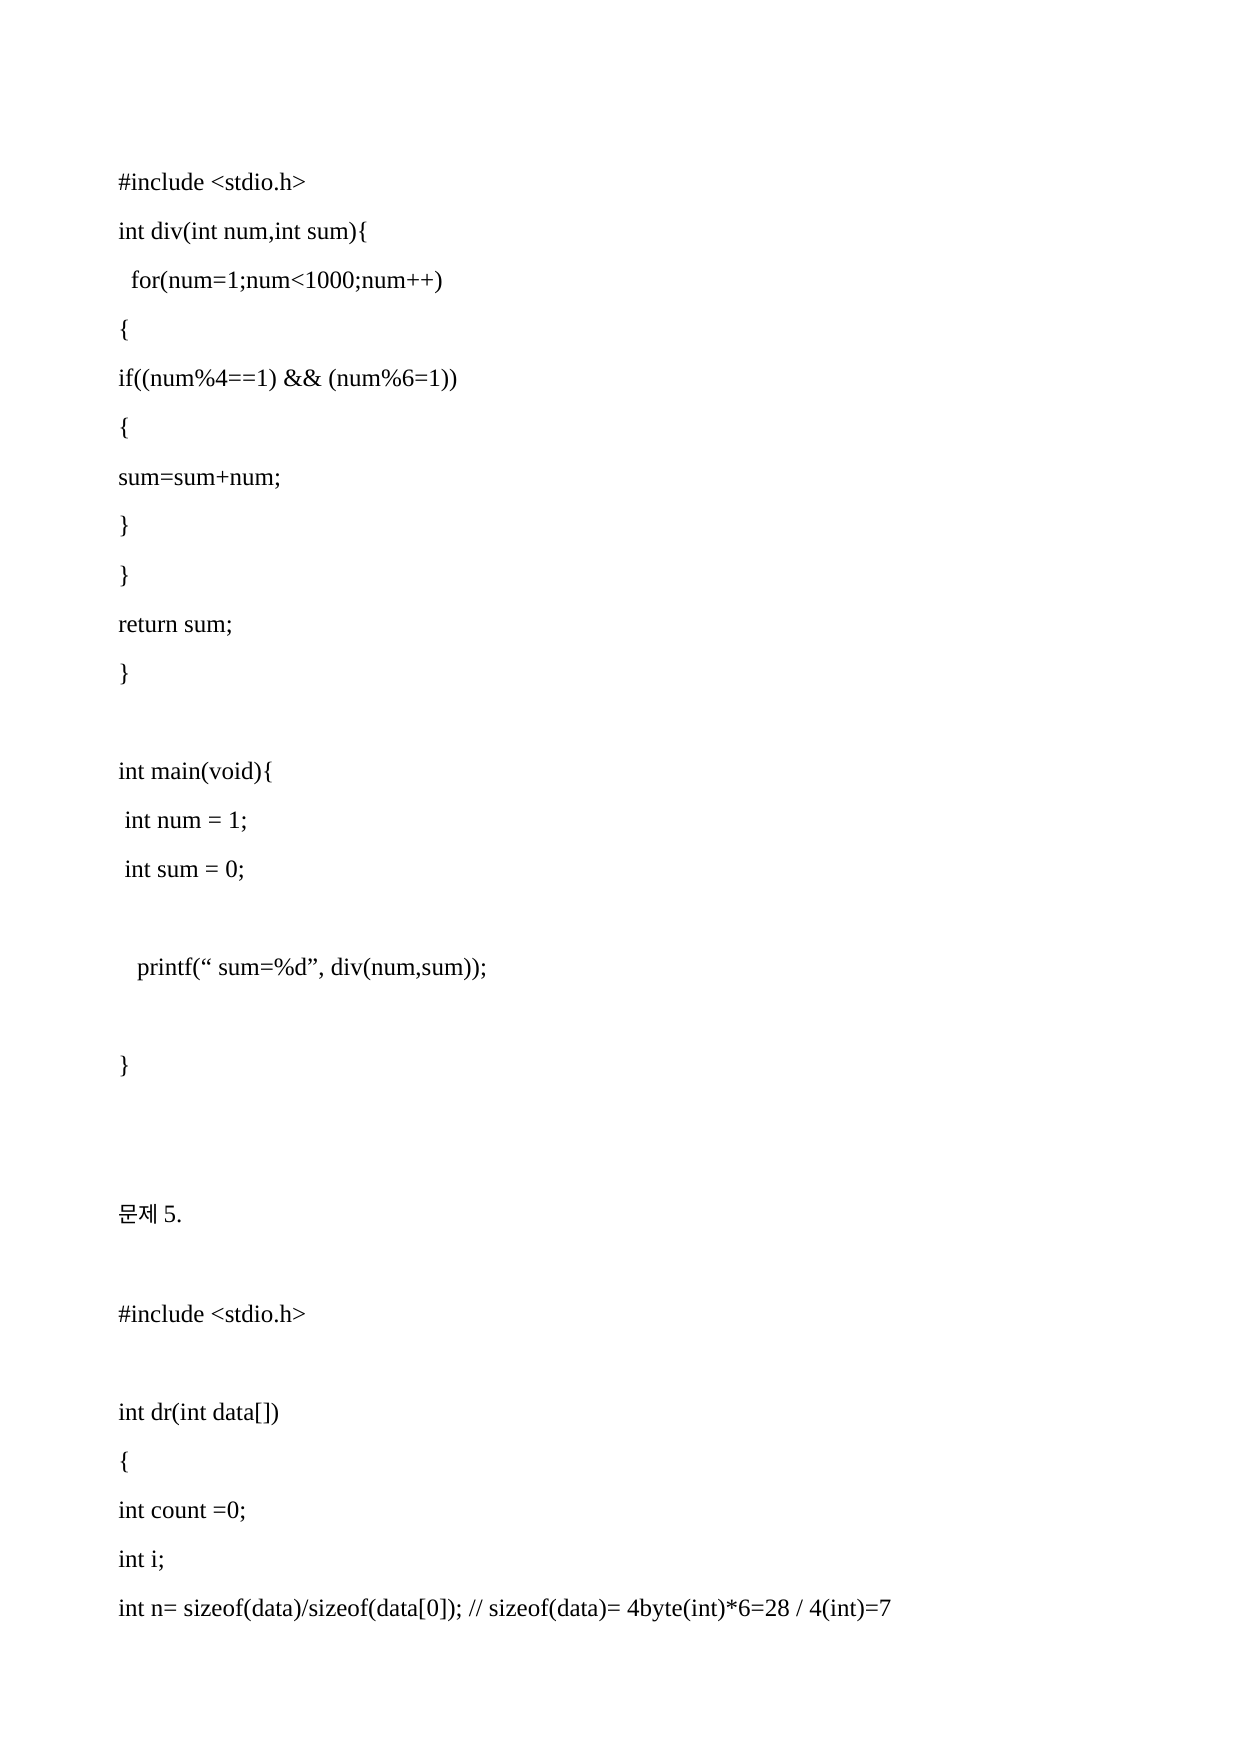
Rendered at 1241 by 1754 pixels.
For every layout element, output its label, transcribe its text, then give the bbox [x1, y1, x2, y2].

text int main(void){ [118, 756, 1122, 785]
text { [118, 1446, 1122, 1475]
text } [118, 560, 1122, 588]
text } [118, 1050, 1122, 1079]
text { [118, 314, 1122, 343]
text printf(“ sum=%d”, div(num,sum)); [118, 952, 1122, 981]
text int count =0; [118, 1495, 1122, 1524]
text 문제 5. [118, 1197, 1122, 1229]
text int n= sizeof(data)/sizeof(data[0]); // sizeof(data)= 4byte(int)*6=28 / 4(int)=7 [118, 1593, 1122, 1622]
text { [118, 412, 1122, 441]
text #include <stdio.h> [118, 1299, 1122, 1328]
text for(num=1;num<1000;num++) [118, 265, 1122, 294]
text int dr(int data[]) [118, 1397, 1122, 1426]
text int div(int num,int sum){ [118, 216, 1122, 245]
text sum=sum+num; [118, 462, 1122, 490]
text } [118, 511, 1122, 539]
text } [118, 658, 1122, 687]
text #include <stdio.h> [118, 167, 1122, 196]
text if((num%4==1) && (num%6=1)) [118, 363, 1122, 392]
text int i; [118, 1544, 1122, 1573]
text int num = 1; [118, 805, 1122, 834]
text return sum; [118, 609, 1122, 637]
text int sum = 0; [118, 854, 1122, 883]
